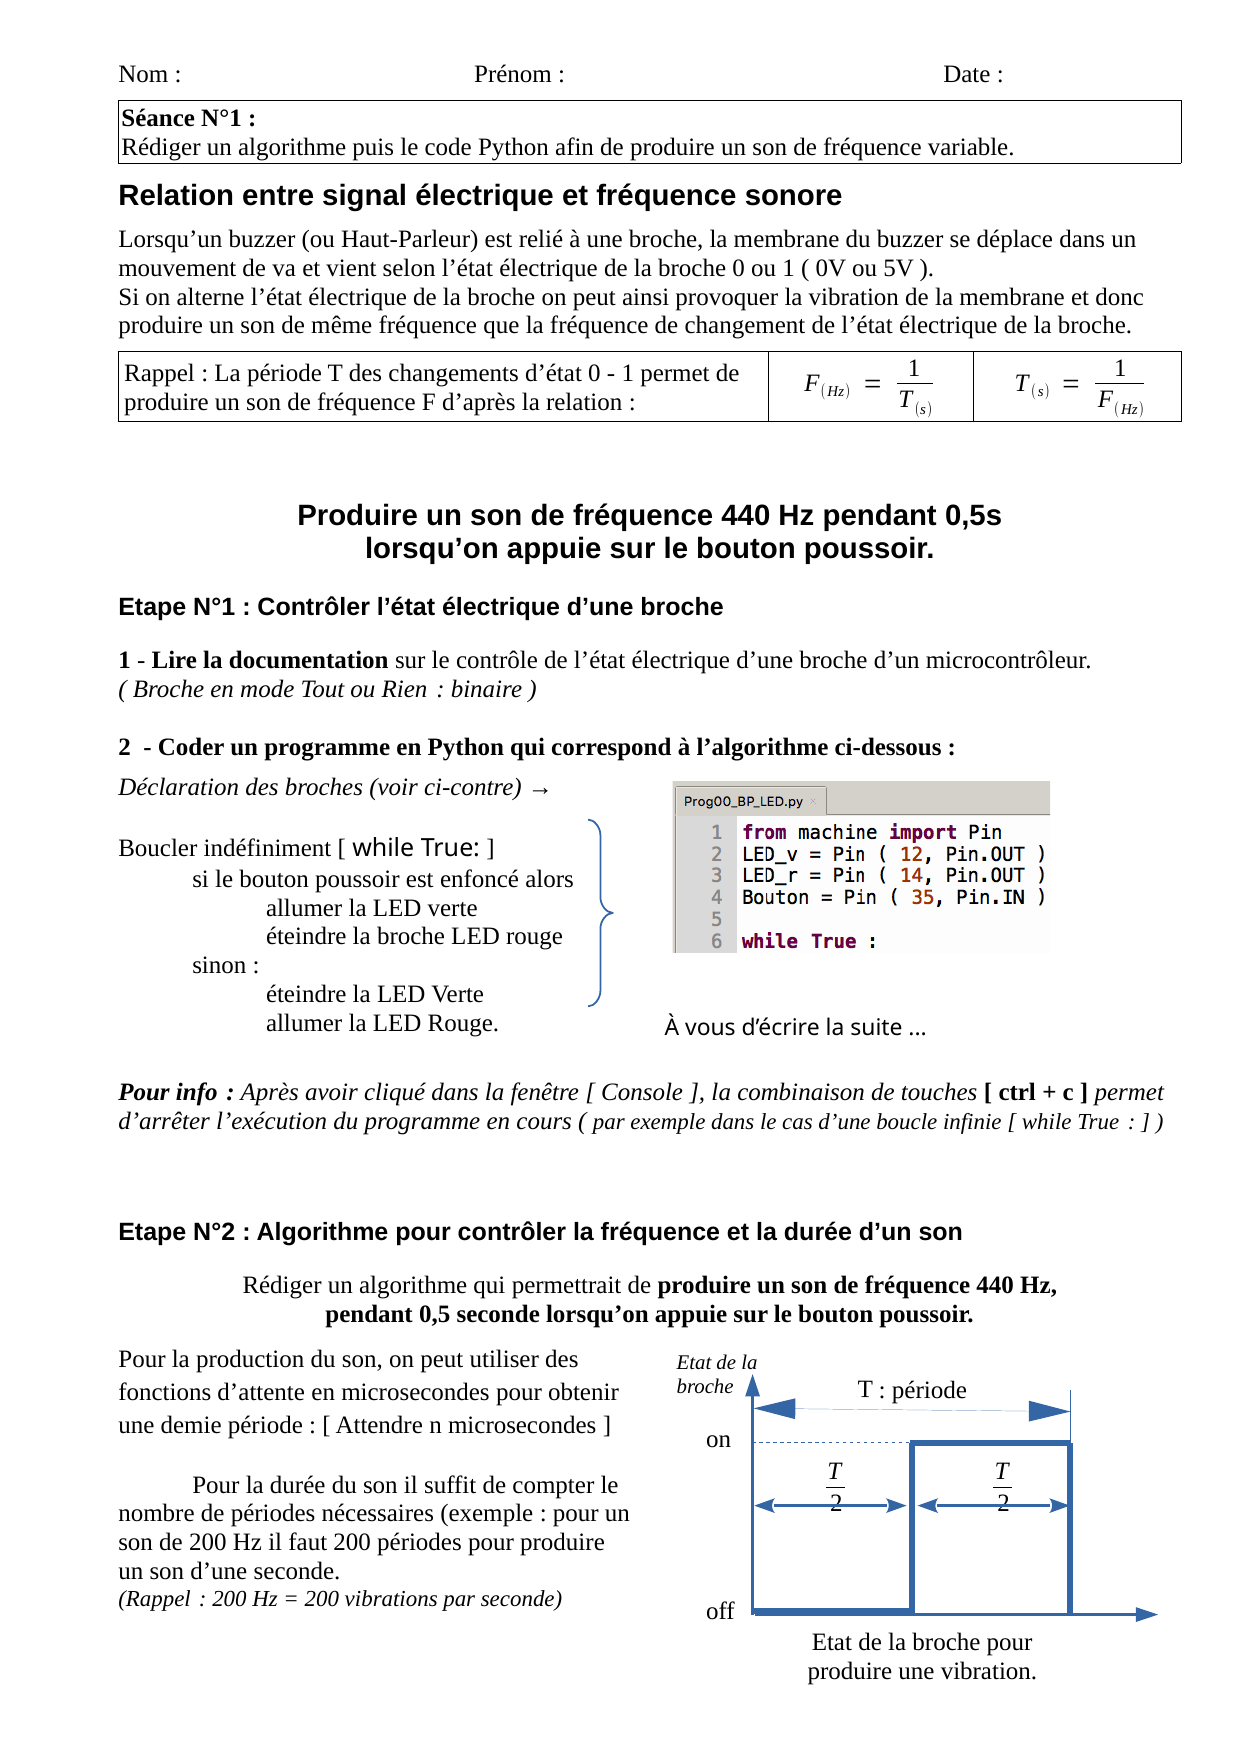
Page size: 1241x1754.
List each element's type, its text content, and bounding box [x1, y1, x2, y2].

table_header [769, 352, 973, 421]
text Nom : Prénom : Date : [118, 59, 1181, 88]
text ( Broche en mode Tout ou Rien : binaire ) [118, 674, 1181, 703]
text Boucler indéfiniment [ while True: ] [118, 830, 599, 864]
subtitle Produire un son de fréquence 440 Hz pendant 0,5s lorsqu’on appuie sur le bouton poussoir. [118, 498, 1181, 565]
text Lorsqu’un buzzer (ou Haut-Parleur) est relié à une broche, la membrane du buzzer se déplace dans un mouvement de va et vient selon l’état électrique de la broche 0 ou 1 ( 0V ou 5V ). [118, 224, 1181, 282]
table_header Rappel : La période T des changements d’état 0 - 1 permet de produire un son de fréquence F d’après la relation : [119, 352, 768, 421]
text sinon : [118, 950, 599, 979]
text Rédiger un algorithme puis le code Python afin de produire un son de fréquence variable. [119, 128, 1181, 163]
text [602, 893, 635, 921]
text éteindre la broche LED rouge [118, 921, 600, 950]
picture [672, 781, 1050, 953]
text si le bouton poussoir est enfoncé alors [118, 864, 599, 893]
text Séance N°1 : [119, 101, 1181, 128]
text Rédiger un algorithme qui permettrait de produire un son de fréquence 440 Hz, [118, 1270, 1181, 1299]
text [601, 830, 635, 864]
text [590, 979, 635, 1008]
subtitle Etape N°2 : Algorithme pour contrôler la fréquence et la durée d’un son [118, 1217, 1181, 1258]
text [602, 921, 635, 950]
text Déclaration des broches (voir ci-contre) → [118, 772, 635, 801]
text allumer la LED Rouge. [118, 1008, 635, 1036]
subtitle Etape N°1 : Contrôler l’état électrique d’une broche [118, 592, 1181, 621]
text Pour info : Après avoir cliqué dans la fenêtre [ Console ], la combinaison de touches [ ctrl + c ] permet d’arrêter l’exécution du programme en cours ( par exemple dans le cas d’une boucle infinie [ while True : ] ) [118, 1077, 1181, 1135]
text [602, 864, 635, 893]
text Si on alterne l’état électrique de la broche on peut ainsi provoquer la vibration de la membrane et donc produire un son de même fréquence que la fréquence de changement de l’état électrique de la broche. [118, 282, 1181, 339]
text pendant 0,5 seconde lorsqu’on appuie sur le bouton poussoir. [118, 1299, 1181, 1328]
text (Rappel : 200 Hz = 200 vibrations par seconde) [118, 1585, 635, 1611]
subtitle Relation entre signal électrique et fréquence sonore [118, 178, 1181, 212]
text À vous d’écrire la suite ... [664, 1011, 1181, 1042]
text 1 - Lire la documentation sur le contrôle de l’état électrique d’une broche d’un microcontrôleur. [118, 645, 1181, 674]
text Pour la production du son, on peut utiliser des fonctions d’attente en microsecondes pour obtenir une demie période : [ Attendre n microsecondes ] [118, 1328, 635, 1439]
text allumer la LED verte [118, 893, 607, 921]
text [602, 950, 635, 979]
table_header [974, 352, 1181, 421]
text 2 - Coder un programme en Python qui correspond à l’algorithme ci-dessous : [118, 732, 1181, 760]
text éteindre la LED Verte [118, 979, 599, 1008]
text Pour la durée du son il suffit de compter le nombre de périodes nécessaires (exemple : pour un son de 200 Hz il faut 200 périodes pour produire un son d’une seconde. [118, 1470, 635, 1585]
